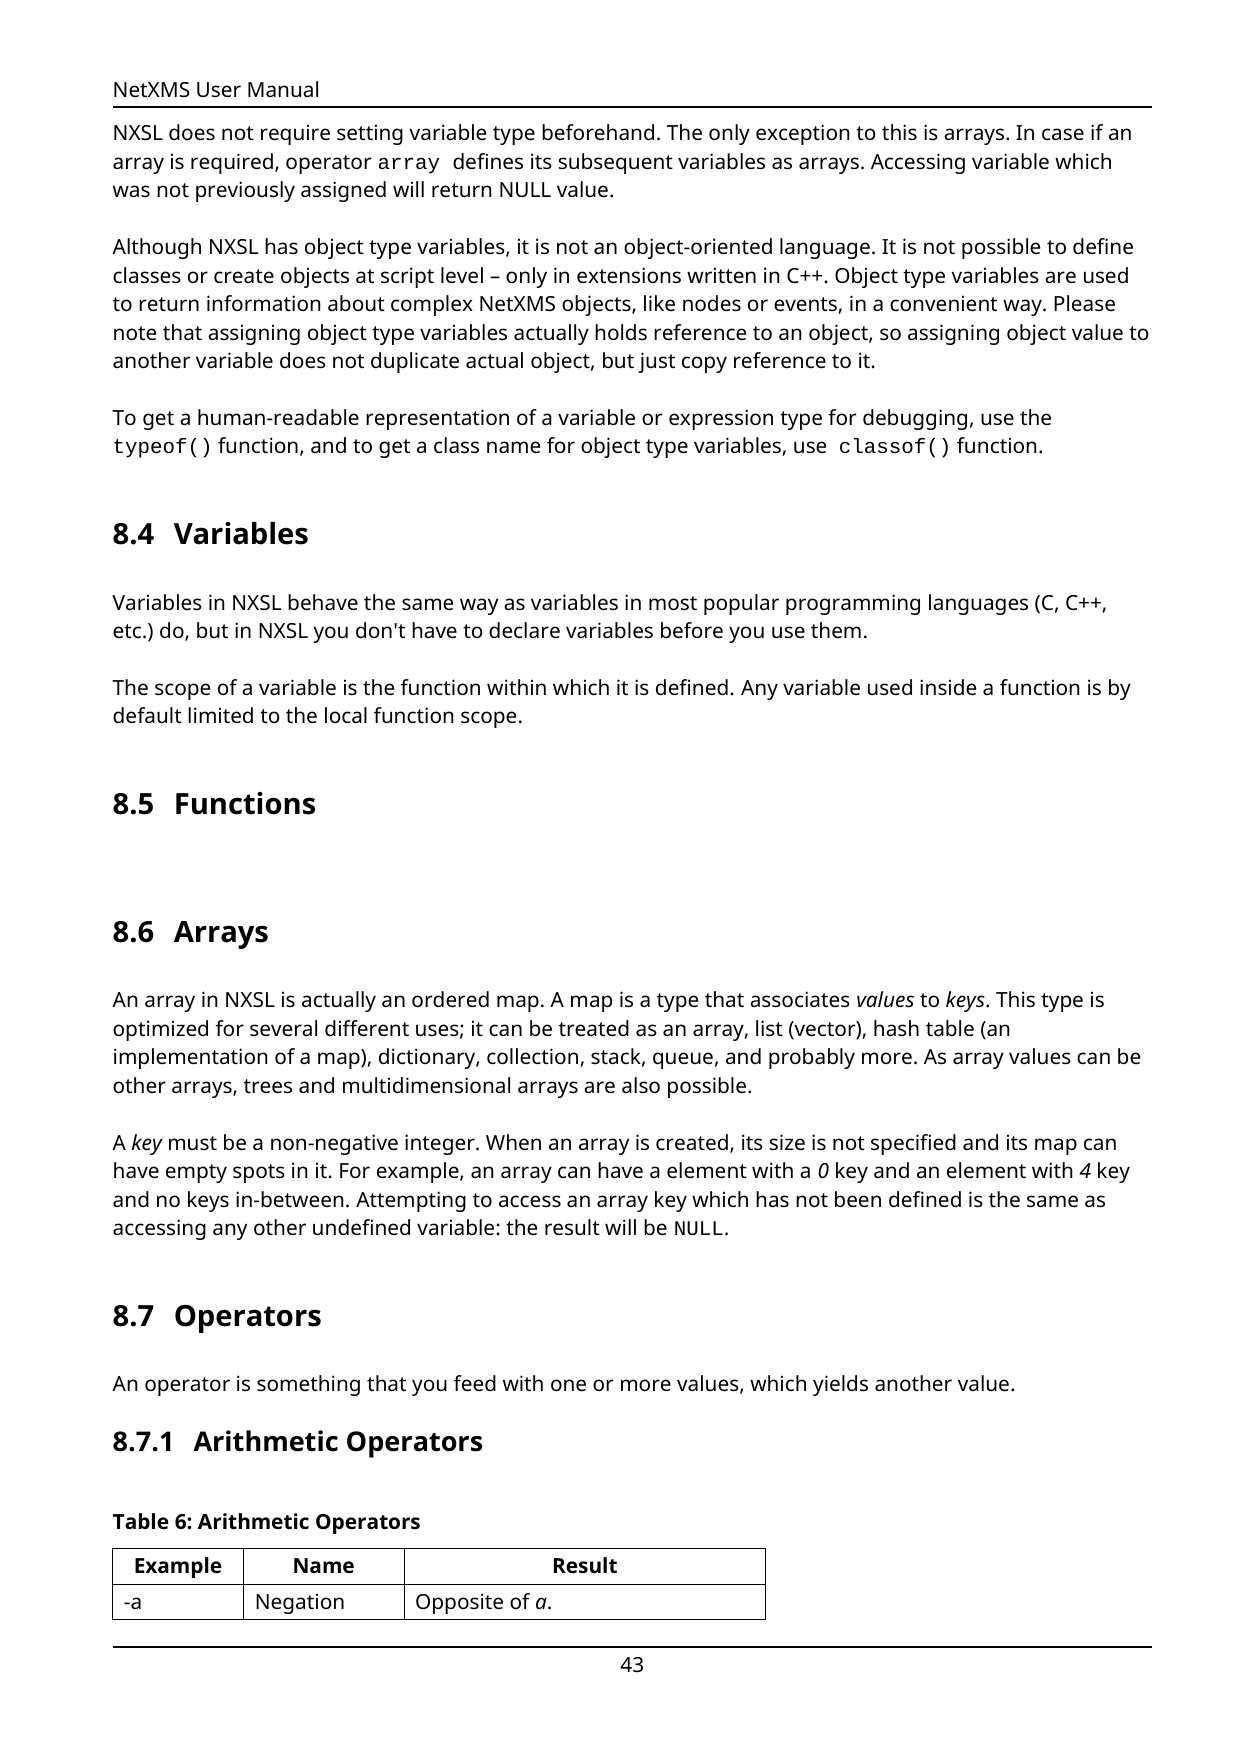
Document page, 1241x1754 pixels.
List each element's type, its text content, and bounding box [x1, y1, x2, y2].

text NXSL does not require setting variable type beforehand. The only exception to this is arrays. In case if an array is required, operator array defines its subsequent variables as arrays. Accessing variable which was not previously assigned will return NULL value. [112, 118, 1152, 204]
subtitle Variables [112, 513, 1152, 553]
text A key must be a non-negative integer. When an array is created, its size is not specified and its map can have empty spots in it. For example, an array can have a element with a 0 key and an element with 4 key and no keys in-between. Attempting to access an array key which has not been defined is the same as accessing any other undefined variable: the result will be NULL. [112, 1128, 1152, 1242]
text Table 6: Arithmetic Operators [112, 1507, 1152, 1535]
subtitle Arrays [112, 911, 1152, 951]
subtitle Arithmetic Operators [112, 1423, 1152, 1460]
table_header Example [113, 1549, 243, 1583]
table_header Name [244, 1549, 404, 1583]
table_cell Opposite of a. [405, 1585, 765, 1619]
subtitle Functions [112, 783, 1152, 823]
table_cell -a [113, 1585, 243, 1619]
subtitle Operators [112, 1295, 1152, 1335]
table_header Result [405, 1549, 765, 1583]
text Variables in NXSL behave the same way as variables in most popular programming languages (C, C++, etc.) do, but in NXSL you don't have to declare variables before you use them. [112, 588, 1152, 645]
text To get a human-readable representation of a variable or expression type for debugging, use the typeof() function, and to get a class name for object type variables, use classof() function. [112, 403, 1152, 460]
table_cell Negation [244, 1585, 404, 1619]
text Although NXSL has object type variables, it is not an object-oriented language. It is not possible to define classes or create objects at script level – only in extensions written in C++. Object type variables are used to return information about complex NetXMS objects, like nodes or events, in a convenient way. Please note that assigning object type variables actually holds reference to an object, so assigning object value to another variable does not duplicate actual object, but just copy reference to it. [112, 232, 1152, 374]
text An operator is something that you feed with one or more values, which yields another value. [112, 1369, 1152, 1398]
text The scope of a variable is the function within which it is defined. Any variable used inside a function is by default limited to the local function scope. [112, 673, 1152, 730]
text An array in NXSL is actually an ordered map. A map is a type that associates values to keys. This type is optimized for several different uses; it can be treated as an array, list (vector), hash table (an implementation of a map), dictionary, collection, stack, queue, and probably more. As array values can be other arrays, trees and multidimensional arrays are also possible. [112, 986, 1152, 1099]
